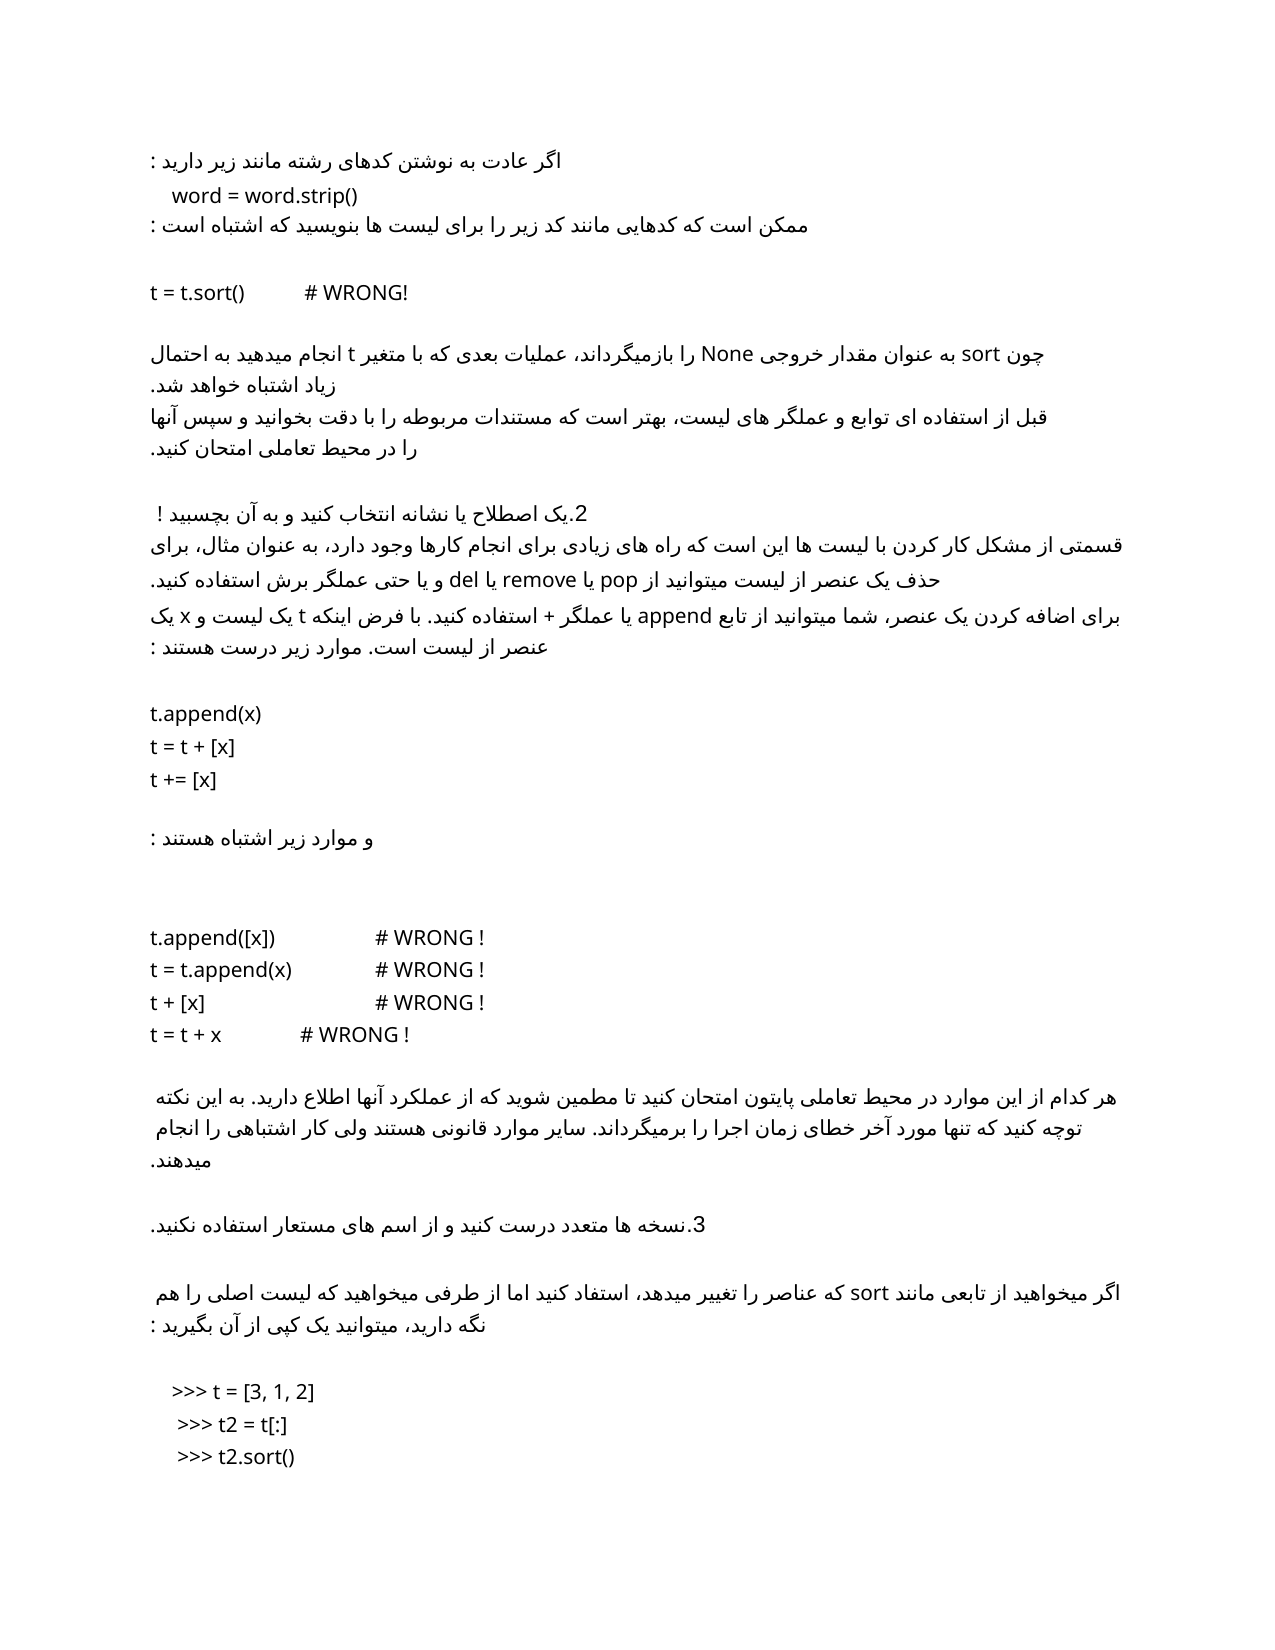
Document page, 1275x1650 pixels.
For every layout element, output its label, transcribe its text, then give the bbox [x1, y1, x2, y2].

list نسخه ها متعدد درست کنید و از اسم های مستعار استفاده نکنید. [150, 1212, 1087, 1241]
text هر کدام از این موارد در محیط تعاملی پایتون امتحان کنید تا مطمین شوید که از عملکرد آنها اطلاع دارید. به این نکته توچه کنید که تنها مورد آخر خطای زمان اجرا را برمیگرداند. سایر موارد قانونی هستند ولی کار اشتباهی را انجام میدهند. [150, 1086, 1125, 1176]
text قبل از استفاده ای توابع و عملگر های لیست، بهتر است که مستندات مربوطه را با دقت بخوانید و سپس آنها را در محیط تعاملی امتحان کنید. [150, 405, 1125, 464]
text اگر عادت به نوشتن کدهای رشته مانند زیر دارید : [150, 150, 1125, 177]
text >>> t = [3, 1, 2] >>> t2 = t[:] >>> t2.sort() [150, 1377, 1125, 1471]
text چون sort به عنوان مقدار خروجی None را بازمیگرداند، عملیات بعدی که با متغیر t انجام میدهید به احتمال زیاد اشتباه خواهد شد. [150, 339, 1125, 401]
text ممکن است که کدهایی مانند کد زیر را برای لیست ها بنویسید که اشتباه است : [150, 214, 1125, 241]
text برای اضافه کردن یک عنصر، شما میتوانید از تابع append یا عملگر + استفاده کنید. با فرض اینکه t یک لیست و x یک عنصر از لیست است. موارد زیر درست هستند : [150, 601, 1125, 663]
text word = word.strip() [150, 181, 1125, 210]
text t = t.sort() # WRONG! [150, 278, 1125, 336]
text و موارد زیر اشتباه هستند : [150, 826, 1125, 853]
list یک اصطلاح یا نشانه انتخاب کنید و به آن بچسبید ! [150, 501, 1087, 530]
text t + [x] # WRONG ! [150, 988, 1125, 1016]
text قسمتی از مشکل کار کردن با لیست ها این است که راه های زیادی برای انجام کارها وجود دارد، به عنوان مثال، برای حذف یک عنصر از لیست میتوانید از pop یا remove یا del و یا حتی عملگر برش استفاده کنید. [150, 534, 1125, 596]
text t.append([x]) # WRONG ! [150, 923, 1125, 951]
text t = t + x # WRONG ! [150, 1021, 1125, 1049]
text t = t.append(x) # WRONG ! [150, 955, 1125, 984]
text t.append(x) t = t + [x] t += [x] [150, 699, 1125, 823]
text اگر میخواهید از تابعی مانند sort که عناصر را تغییر میدهد، استفاد کنید اما از طرفی میخواهید که لیست اصلی را هم نگه دارید، میتوانید یک کپی از آن بگیرید : [150, 1278, 1125, 1341]
